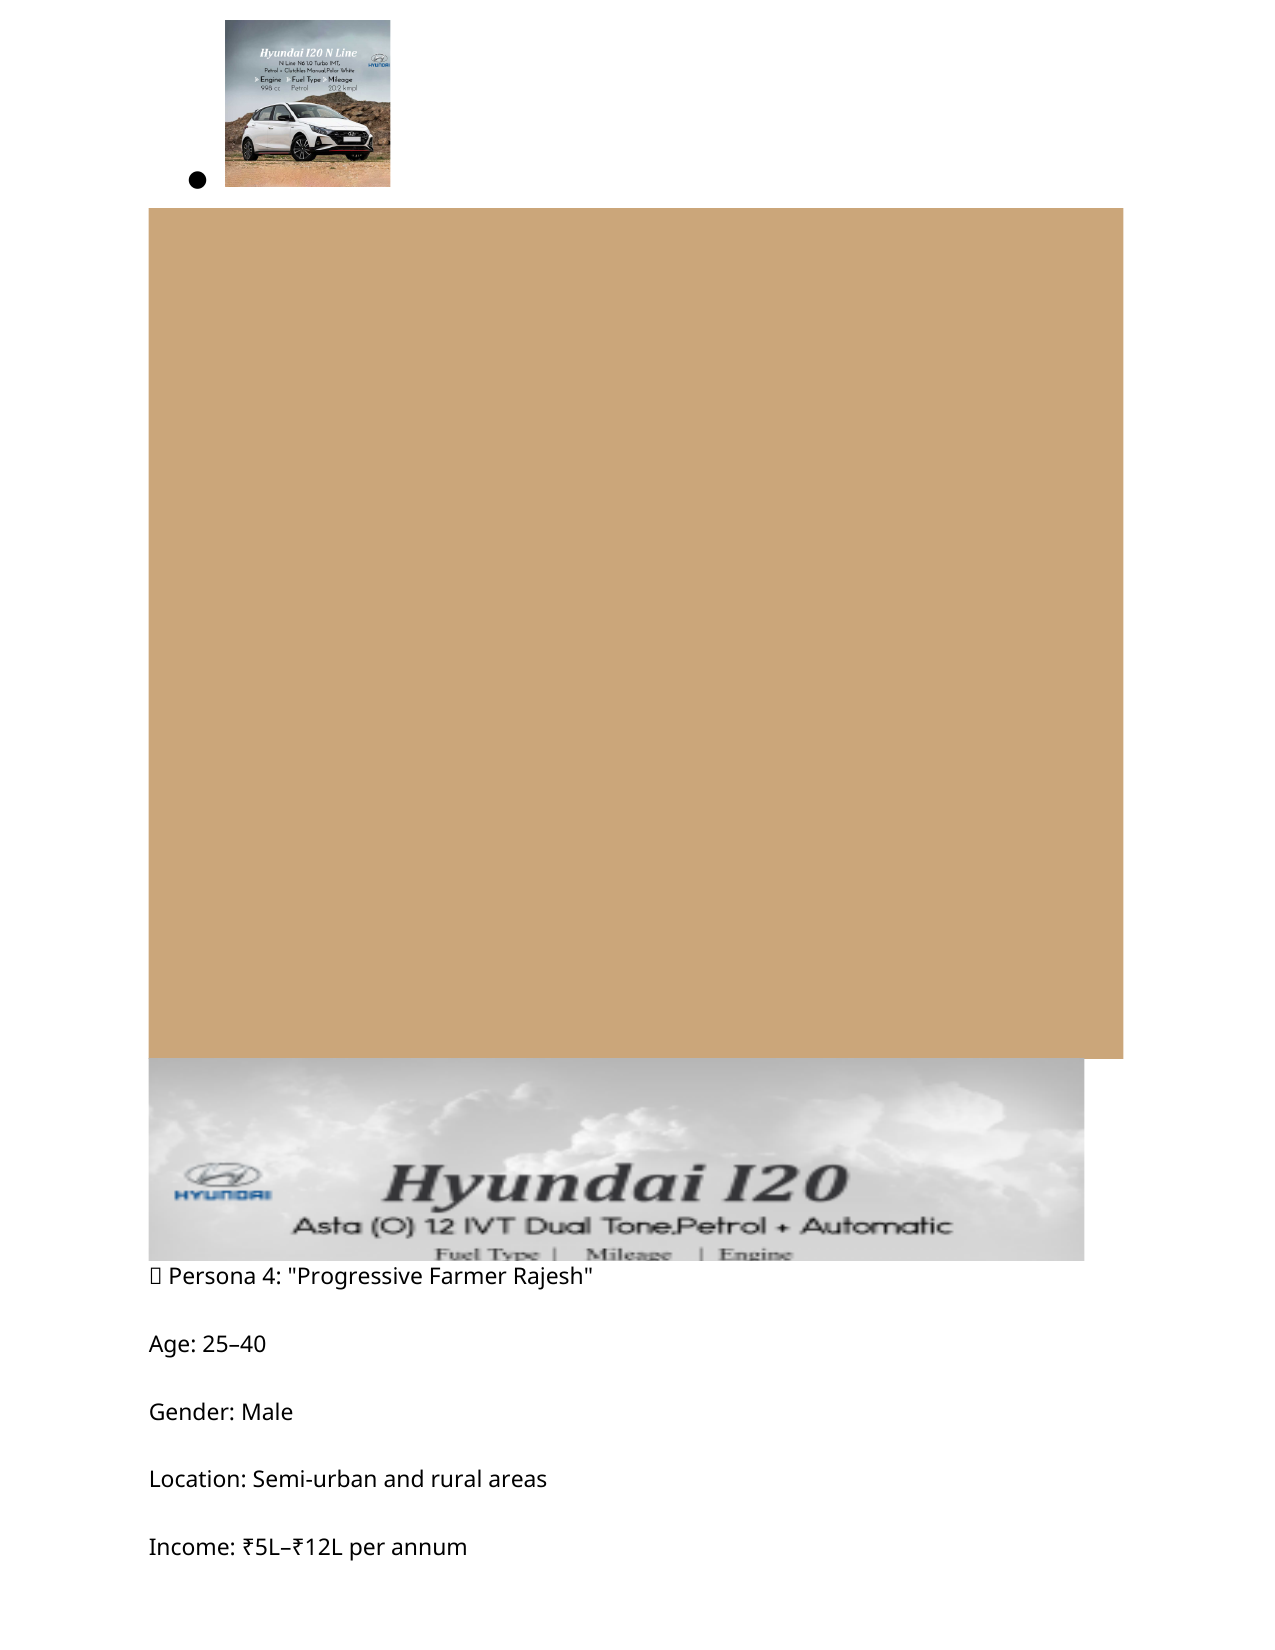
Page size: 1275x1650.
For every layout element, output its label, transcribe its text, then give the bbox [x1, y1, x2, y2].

text Location: Semi-urban and rural areas [148, 1463, 1125, 1494]
picture [148, 208, 1124, 1261]
text Gender: Male [148, 1395, 1125, 1427]
text 🚜 Persona 4: "Progressive Farmer Rajesh" [148, 1260, 1125, 1291]
text Income: ₹5L–₹12L per annum [148, 1531, 1125, 1562]
text Age: 25–40 [148, 1328, 1125, 1359]
picture [225, 20, 391, 187]
